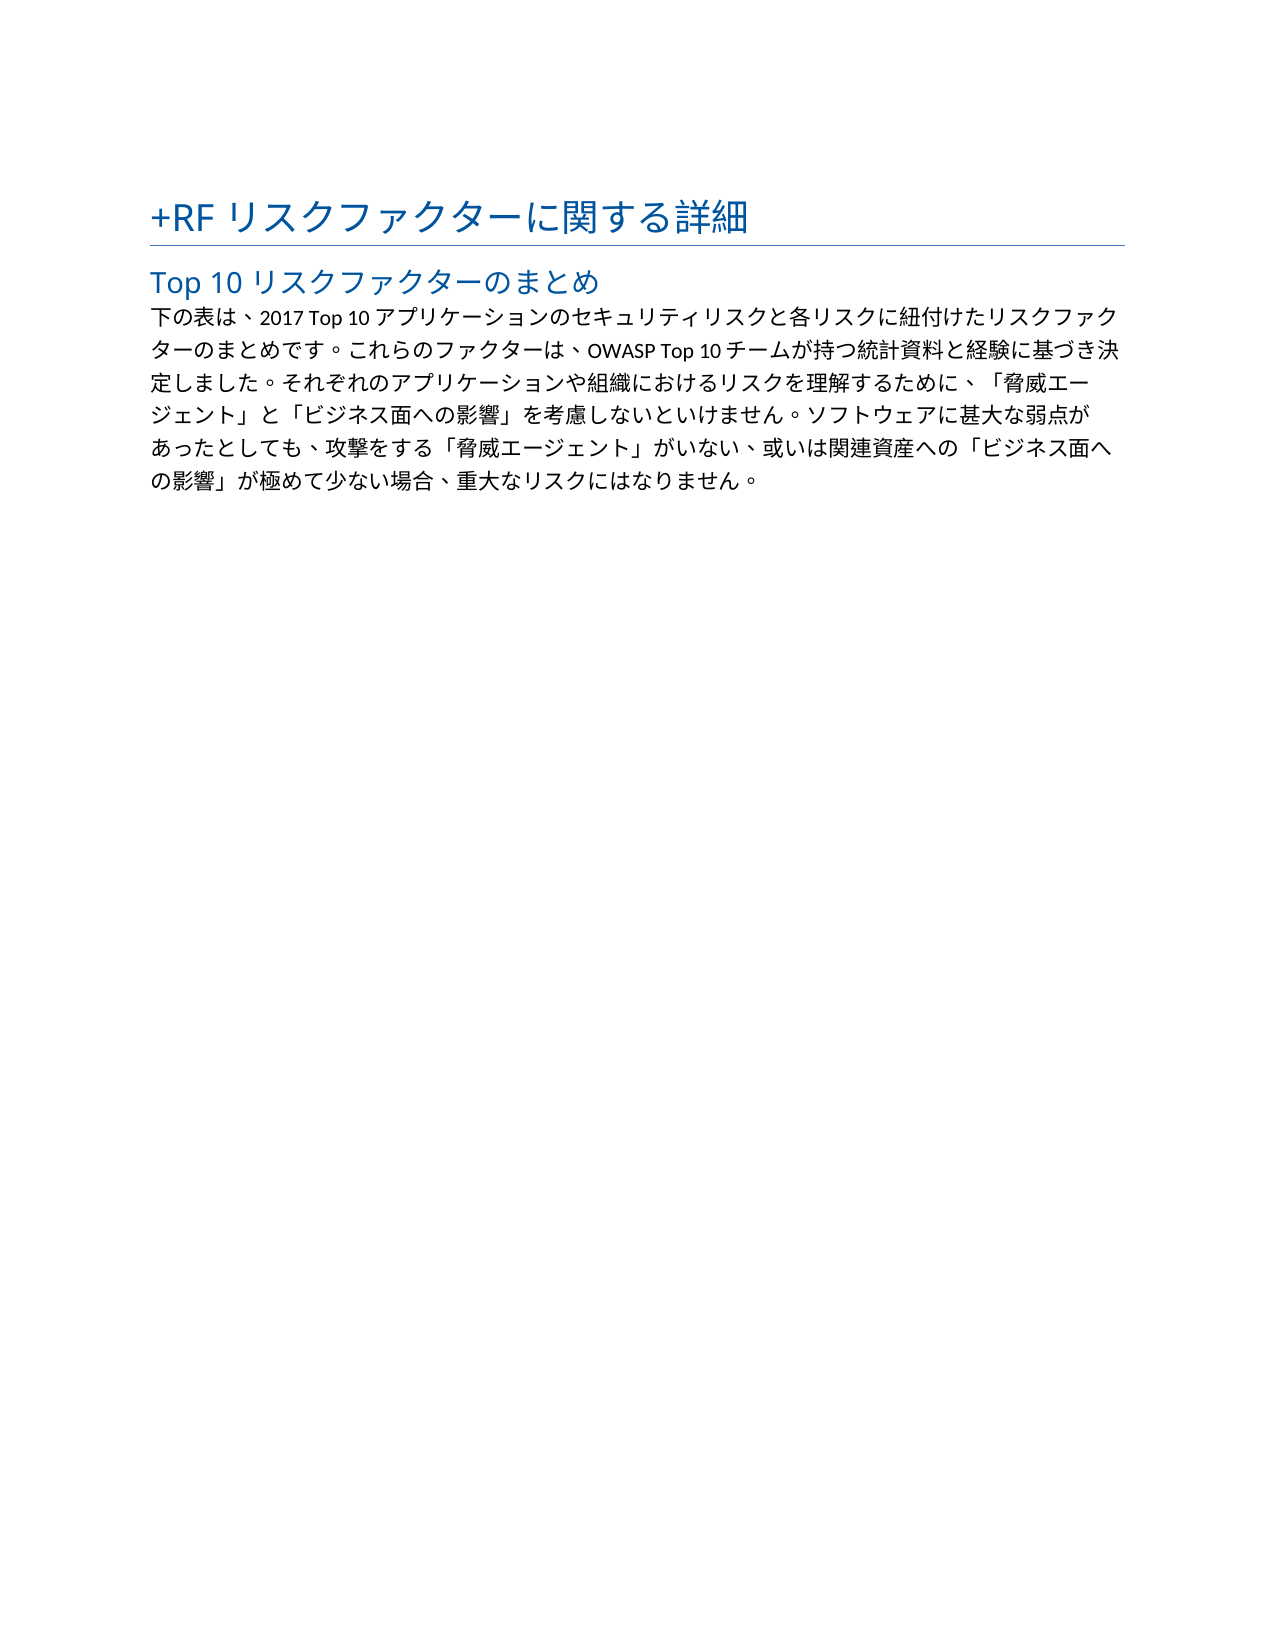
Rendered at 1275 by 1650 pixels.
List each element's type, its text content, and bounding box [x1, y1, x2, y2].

text 下の表は、2017 Top 10アプリケーションのセキュリティリスクと各リスクに紐付けたリスクファクターのまとめです。これらのファクターは、OWASP Top 10チームが持つ統計資料と経験に基づき決定しました。それぞれのアプリケーションや組織におけるリスクを理解するために、「脅威エージェント」と「ビジネス面への影響」を考慮しないといけません。ソフトウェアに甚大な弱点があったとしても、攻撃をする「脅威エージェント」がいない、或いは関連資産への「ビジネス面への影響」が極めて少ない場合、重大なリスクにはなりません。 [150, 302, 1125, 496]
subtitle Top 10 リスクファクターのまとめ [150, 262, 1125, 302]
subtitle +RF リスクファクターに関する詳細 [150, 192, 1125, 245]
